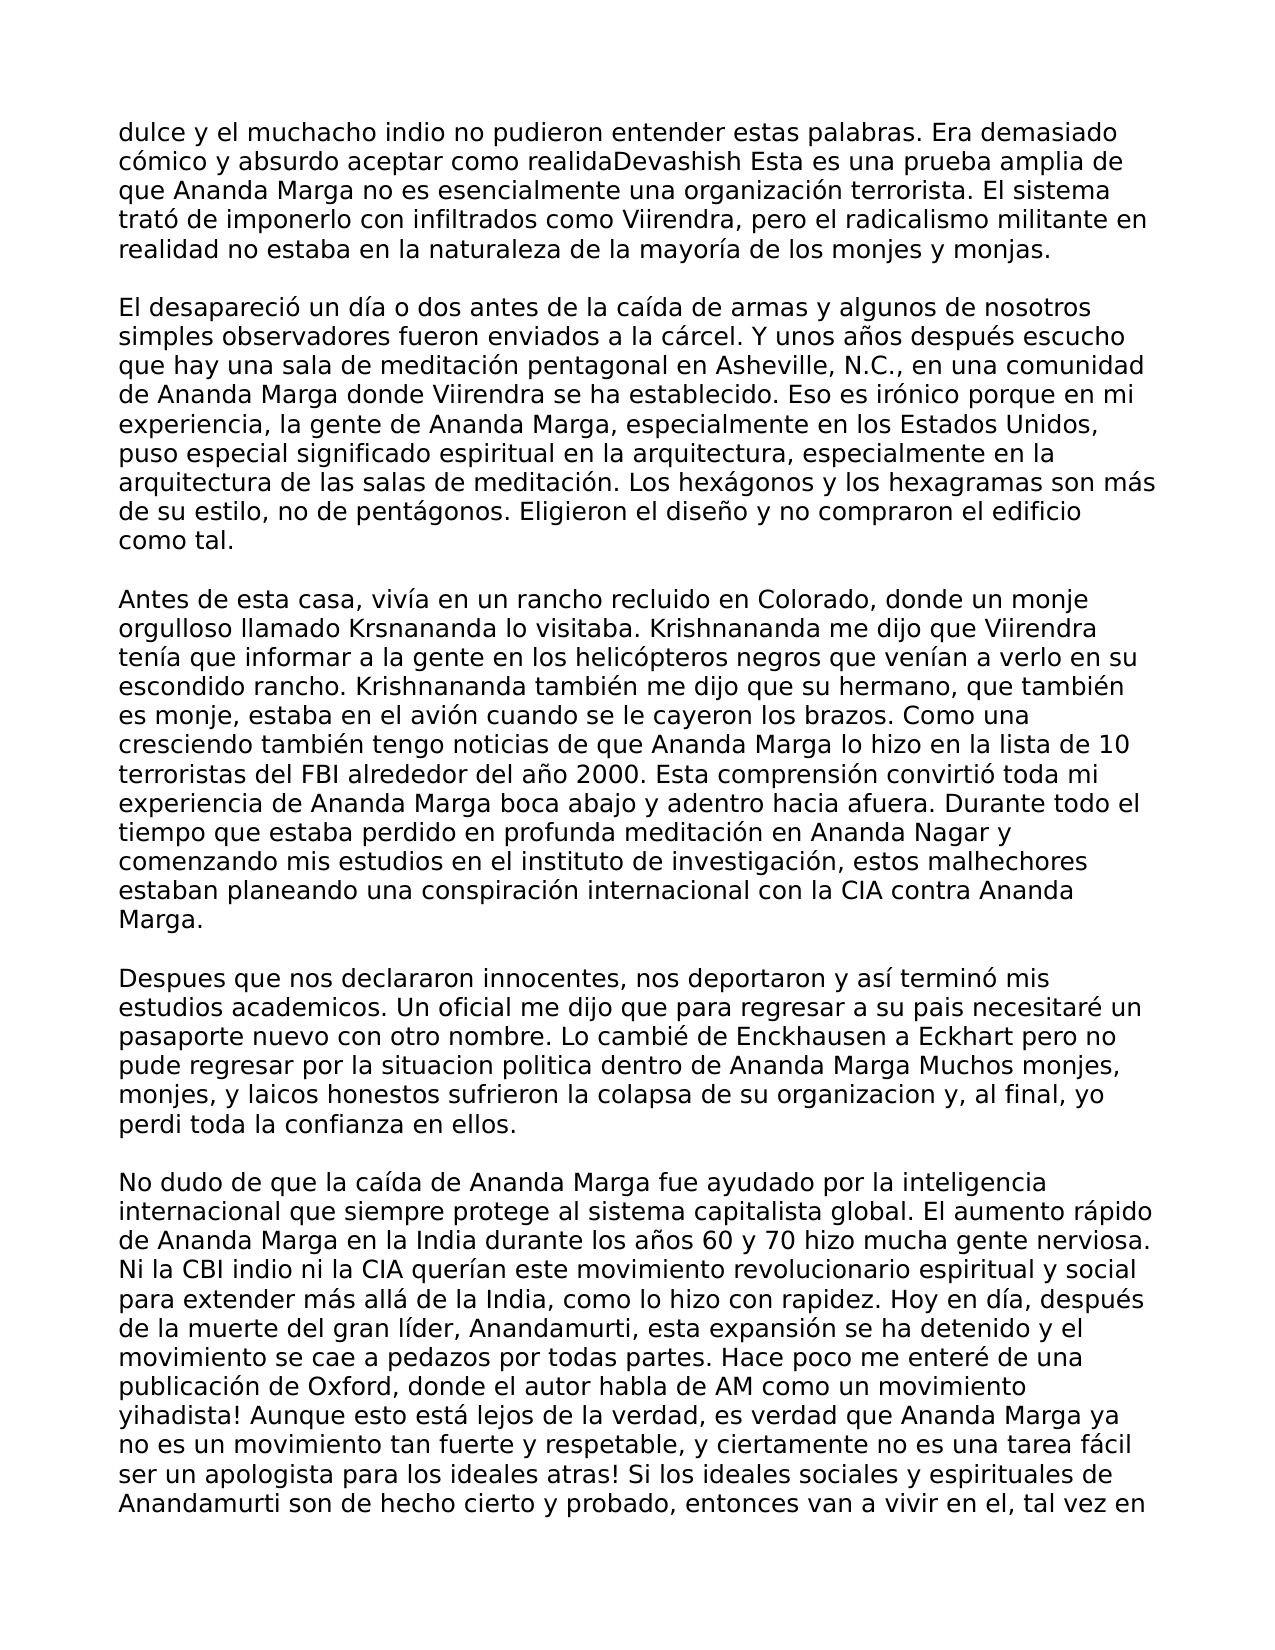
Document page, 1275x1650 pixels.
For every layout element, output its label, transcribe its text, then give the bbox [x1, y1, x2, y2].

text dulce y el muchacho indio no pudieron entender estas palabras. Era demasiado cómico y absurdo aceptar como realidaDevashish Esta es una prueba amplia de que Ananda Marga no es esencialmente una organización terrorista. El sistema trató de imponerlo con infiltrados como Viirendra, pero el radicalismo militante en realidad no estaba en la naturaleza de la mayoría de los monjes y monjas. El desapareció un día o dos antes de la caída de armas y algunos de nosotros simples observadores fueron enviados a la cárcel. Y unos años después escucho que hay una sala de meditación pentagonal en Asheville, N.C., en una comunidad de Ananda Marga donde Viirendra se ha establecido. Eso es irónico porque en mi experiencia, la gente de Ananda Marga, especialmente en los Estados Unidos, puso especial significado espiritual en la arquitectura, especialmente en la arquitectura de las salas de meditación. Los hexágonos y los hexagramas son más de su estilo, no de pentágonos. Eligieron el diseño y no compraron el edificio como tal. Antes de esta casa, vivía en un rancho recluido en Colorado, donde un monje orgulloso llamado Krsnananda lo visitaba. Krishnananda me dijo que Viirendra tenía que informar a la gente en los helicópteros negros que venían a verlo en su escondido rancho. Krishnananda también me dijo que su hermano, que también es monje, estaba en el avión cuando se le cayeron los brazos. Como una cresciendo también tengo noticias de que Ananda Marga lo hizo en la lista de 10 terroristas del FBI alrededor del año 2000. Esta comprensión convirtió toda mi experiencia de Ananda Marga boca abajo y adentro hacia afuera. Durante todo el tiempo que estaba perdido en profunda meditación en Ananda Nagar y comenzando mis estudios en el instituto de investigación, estos malhechores estaban planeando una conspiración internacional con la CIA contra Ananda Marga. Despues que nos declararon innocentes, nos deportaron y así terminó mis estudios academicos. Un oficial me dijo que para regresar a su pais necesitaré un pasaporte nuevo con otro nombre. Lo cambié de Enckhausen a Eckhart pero no pude regresar por la situacion politica dentro de Ananda Marga Muchos monjes, monjes, y laicos honestos sufrieron la colapsa de su organizacion y, al final, yo perdi toda la confianza en ellos. No dudo de que la caída de Ananda Marga fue ayudado por la inteligencia internacional que siempre protege al sistema capitalista global. El aumento rápido de Ananda Marga en la India durante los años 60 y 70 hizo mucha gente nerviosa. Ni la CBI indio ni la CIA querían este movimiento revolucionario espiritual y social para extender más allá de la India, como lo hizo con rapidez. Hoy en día, después de la muerte del gran líder, Anandamurti, esta expansión se ha detenido y el movimiento se cae a pedazos por todas partes. Hace poco me enteré de una publicación de Oxford, donde el autor habla de AM como un movimiento yihadista! Aunque esto está lejos de la verdad, es verdad que Ananda Marga ya no es un movimiento tan fuerte y respetable, y ciertamente no es una tarea fácil ser un apologista para los ideales atras! Si los ideales sociales y espirituales de Anandamurti son de hecho cierto y probado, entonces van a vivir en el, tal vez en [118, 118, 1157, 1518]
